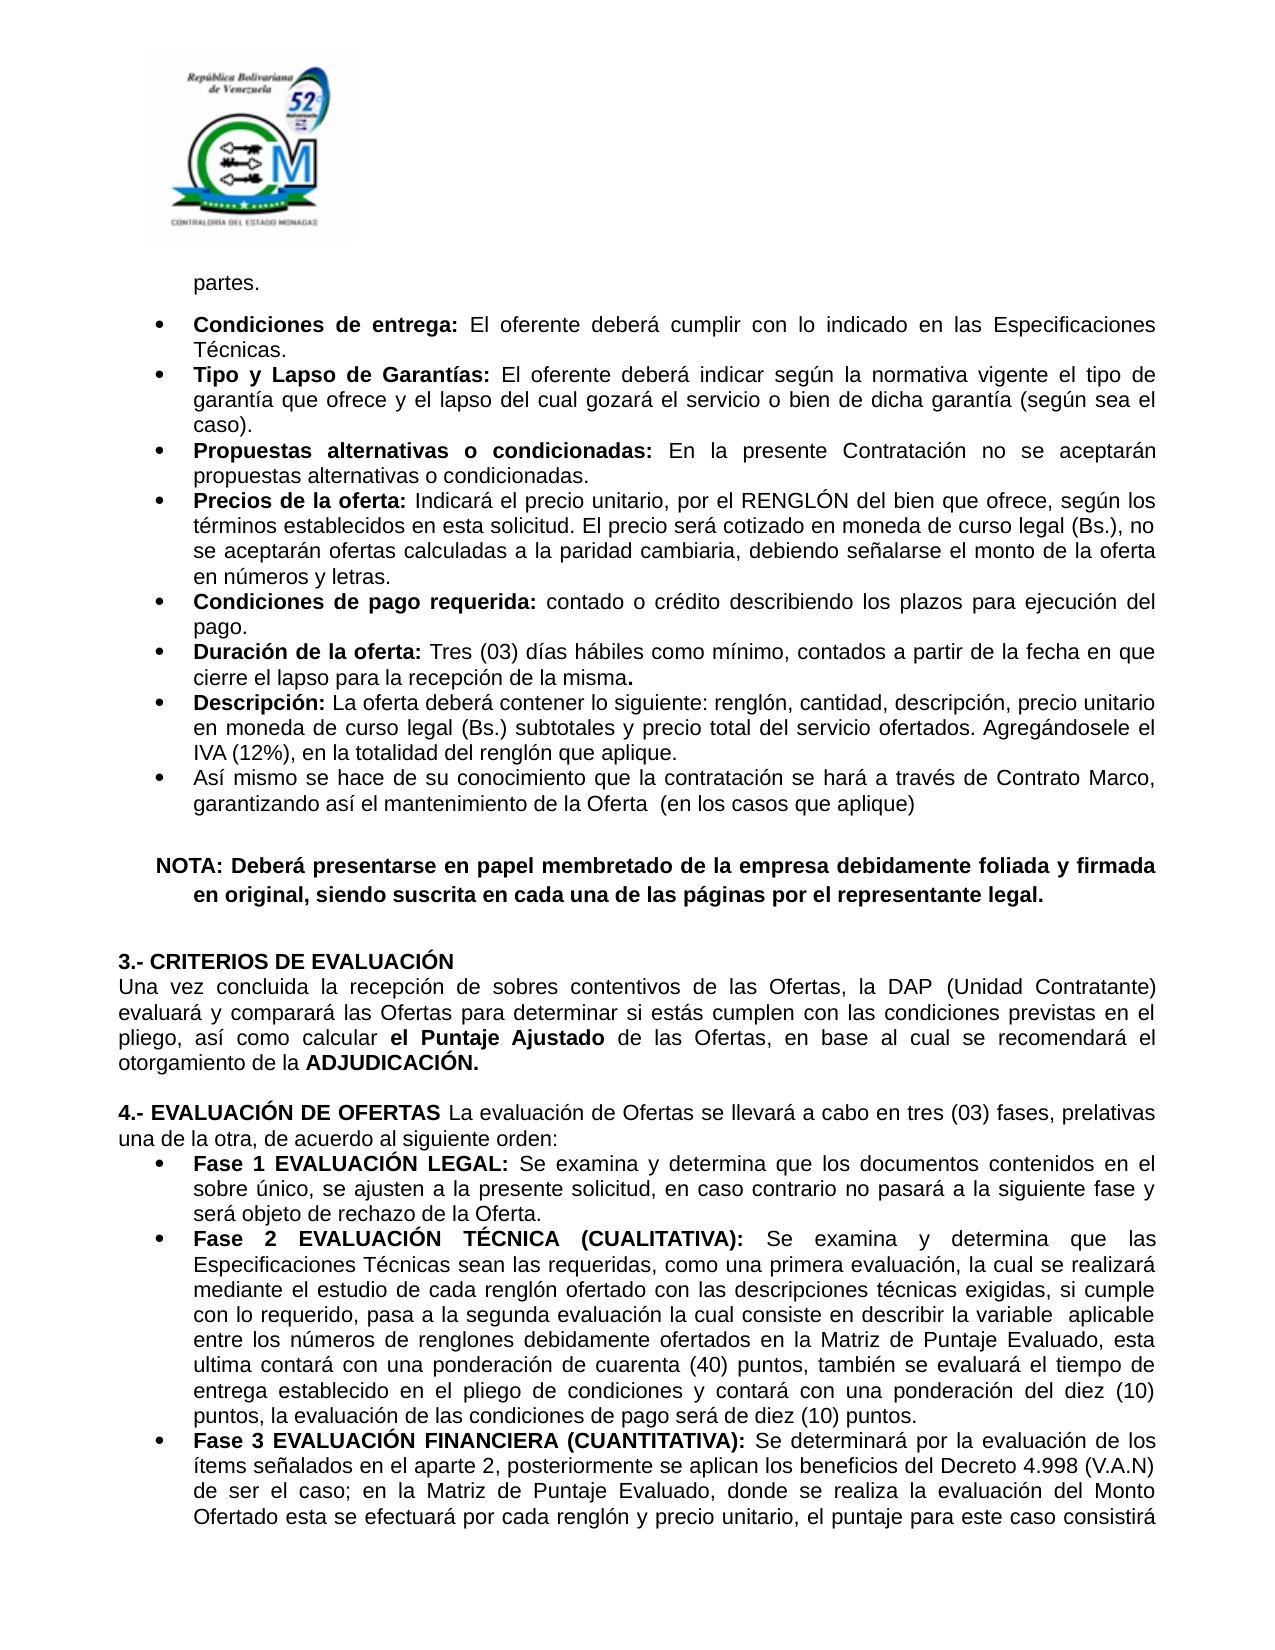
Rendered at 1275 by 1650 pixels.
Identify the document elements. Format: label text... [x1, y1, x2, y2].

list Precios de la oferta: Indicará el precio unitario, por el RENGLÓN del bien que ofrece, según los términos establecidos en esta solicitud. El precio será cotizado en moneda de curso legal (Bs.), no se aceptarán ofertas calculadas a la paridad cambiaria, debiendo señalarse el monto de la oferta en números y letras. [156, 488, 1157, 589]
list Fase 1 EVALUACIÓN LEGAL: Se examina y determina que los documentos contenidos en el sobre único, se ajusten a la presente solicitud, en caso contrario no pasará a la siguiente fase y será objeto de rechazo de la Oferta. [156, 1151, 1157, 1226]
list Fase 3 EVALUACIÓN FINANCIERA (CUANTITATIVA): Se determinará por la evaluación de los ítems señalados en el aparte 2, posteriormente se aplican los beneficios del Decreto 4.998 (V.A.N) de ser el caso; en la Matriz de Puntaje Evaluado, donde se realiza la evaluación del Monto Ofertado esta se efectuará por cada renglón y precio unitario, el puntaje para este caso consistirá [156, 1428, 1157, 1529]
list Propuestas alternativas o condicionadas: En la presente Contratación no se aceptarán propuestas alternativas o condicionadas. [156, 437, 1157, 488]
text Una vez concluida la recepción de sobres contentivos de las Ofertas, la DAP (Unidad Contratante) evaluará y comparará las Ofertas para determinar si estás cumplen con las condiciones previstas en el pliego, así como calcular el Puntaje Ajustado de las Ofertas, en base al cual se recomendará el otorgamiento de la ADJUDICACIÓN. [118, 974, 1157, 1075]
list Tipo y Lapso de Garantías: El oferente deberá indicar según la normativa vigente el tipo de garantía que ofrece y el lapso del cual gozará el servicio o bien de dicha garantía (según sea el caso). [156, 362, 1157, 437]
list Condiciones de entrega: El oferente deberá cumplir con lo indicado en las Especificaciones Técnicas. [156, 311, 1157, 362]
text 4.- EVALUACIÓN DE OFERTAS La evaluación de Ofertas se llevará a cabo en tres (03) fases, prelativas una de la otra, de acuerdo al siguiente orden: [118, 1100, 1157, 1151]
text 3.- CRITERIOS DE EVALUACIÓN [118, 949, 1157, 974]
list Condiciones de pago requerida: contado o crédito describiendo los plazos para ejecución del pago. [156, 589, 1157, 639]
text NOTA: Deberá presentarse en papel membretado de la empresa debidamente foliada y firmada en original, siendo suscrita en cada una de las páginas por el representante legal. [156, 853, 1157, 907]
list Fase 2 EVALUACIÓN TÉCNICA (CUALITATIVA): Se examina y determina que las Especificaciones Técnicas sean las requeridas, como una primera evaluación, la cual se realizará mediante el estudio de cada renglón ofertado con las descripciones técnicas exigidas, si cumple con lo requerido, pasa a la segunda evaluación la cual consiste en describir la variable aplicable entre los números de renglones debidamente ofertados en la Matriz de Puntaje Evaluado, esta ultima contará con una ponderación de cuarenta (40) puntos, también se evaluará el tiempo de entrega establecido en el pliego de condiciones y contará con una ponderación del diez (10) puntos, la evaluación de las condiciones de pago será de diez (10) puntos. [156, 1226, 1157, 1428]
picture [141, 48, 359, 245]
text partes. [156, 270, 1157, 295]
list Así mismo se hace de su conocimiento que la contratación se hará a través de Contrato Marco, garantizando así el mantenimiento de la Oferta (en los casos que aplique) [156, 765, 1157, 816]
list Duración de la oferta: Tres (03) días hábiles como mínimo, contados a partir de la fecha en que cierre el lapso para la recepción de la misma. [156, 639, 1157, 689]
list Descripción: La oferta deberá contener lo siguiente: renglón, cantidad, descripción, precio unitario en moneda de curso legal (Bs.) subtotales y precio total del servicio ofertados. Agregándosele el IVA (12%), en la totalidad del renglón que aplique. [156, 689, 1157, 765]
